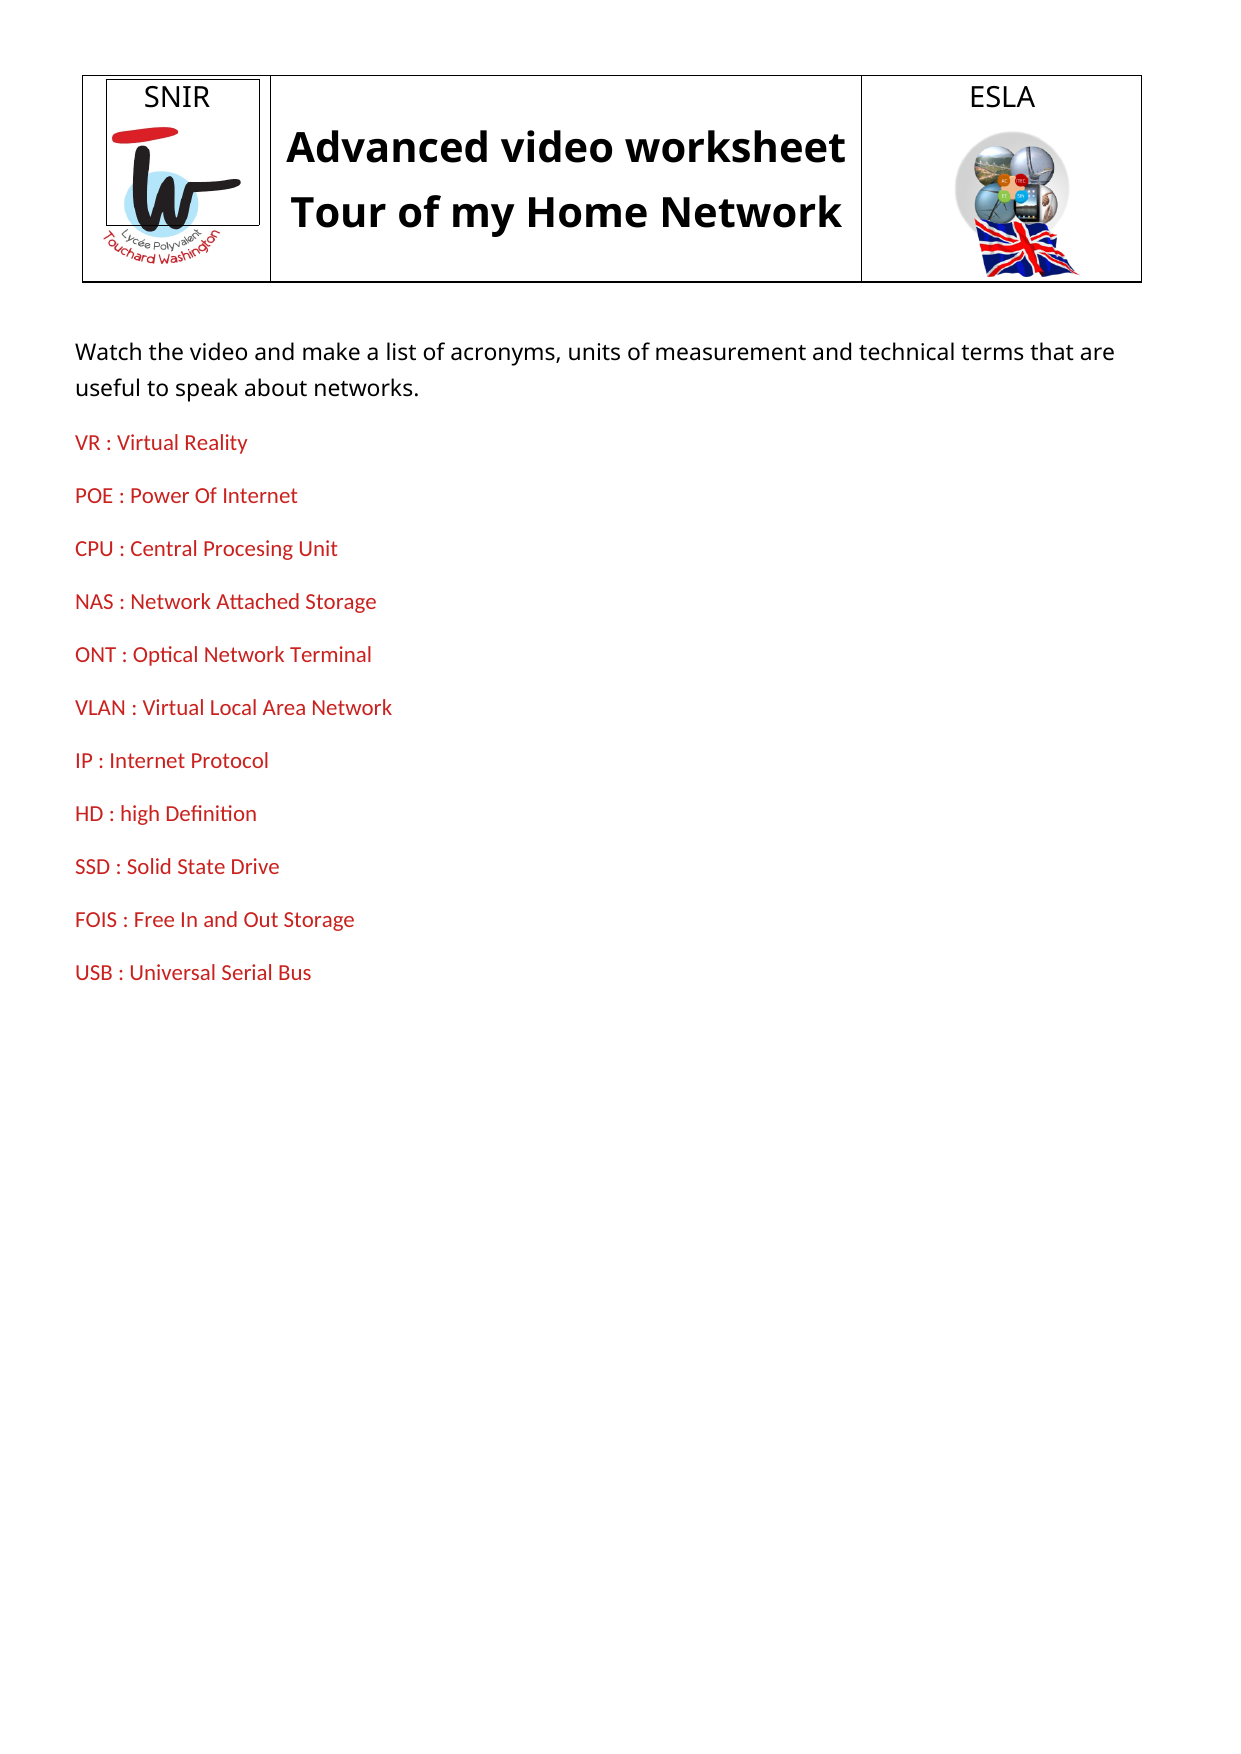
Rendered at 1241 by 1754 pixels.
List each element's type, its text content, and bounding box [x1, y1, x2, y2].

text IP : Internet Protocol [75, 746, 1165, 774]
text HD : high Definition [75, 799, 1165, 827]
text Watch the video and make a list of acronyms, units of measurement and technical terms that are useful to speak about networks. [75, 336, 1165, 403]
text POE : Power Of Internet [75, 481, 1165, 509]
text NAS : Network Attached Storage [75, 587, 1165, 615]
table_header ESLA [862, 76, 1141, 281]
text USB : Universal Serial Bus [75, 958, 1165, 986]
table_header SNIR [83, 76, 270, 281]
text CPU : Central Procesing Unit [75, 534, 1165, 562]
text SSD : Solid State Drive [75, 852, 1165, 880]
text VLAN : Virtual Local Area Network [75, 693, 1165, 721]
text FOIS : Free In and Out Storage [75, 905, 1165, 933]
picture [953, 129, 1081, 277]
text VR : Virtual Reality [75, 428, 1165, 456]
text ONT : Optical Network Terminal [75, 640, 1165, 668]
table_header Advanced video worksheet Tour of my Home Network [271, 76, 861, 281]
